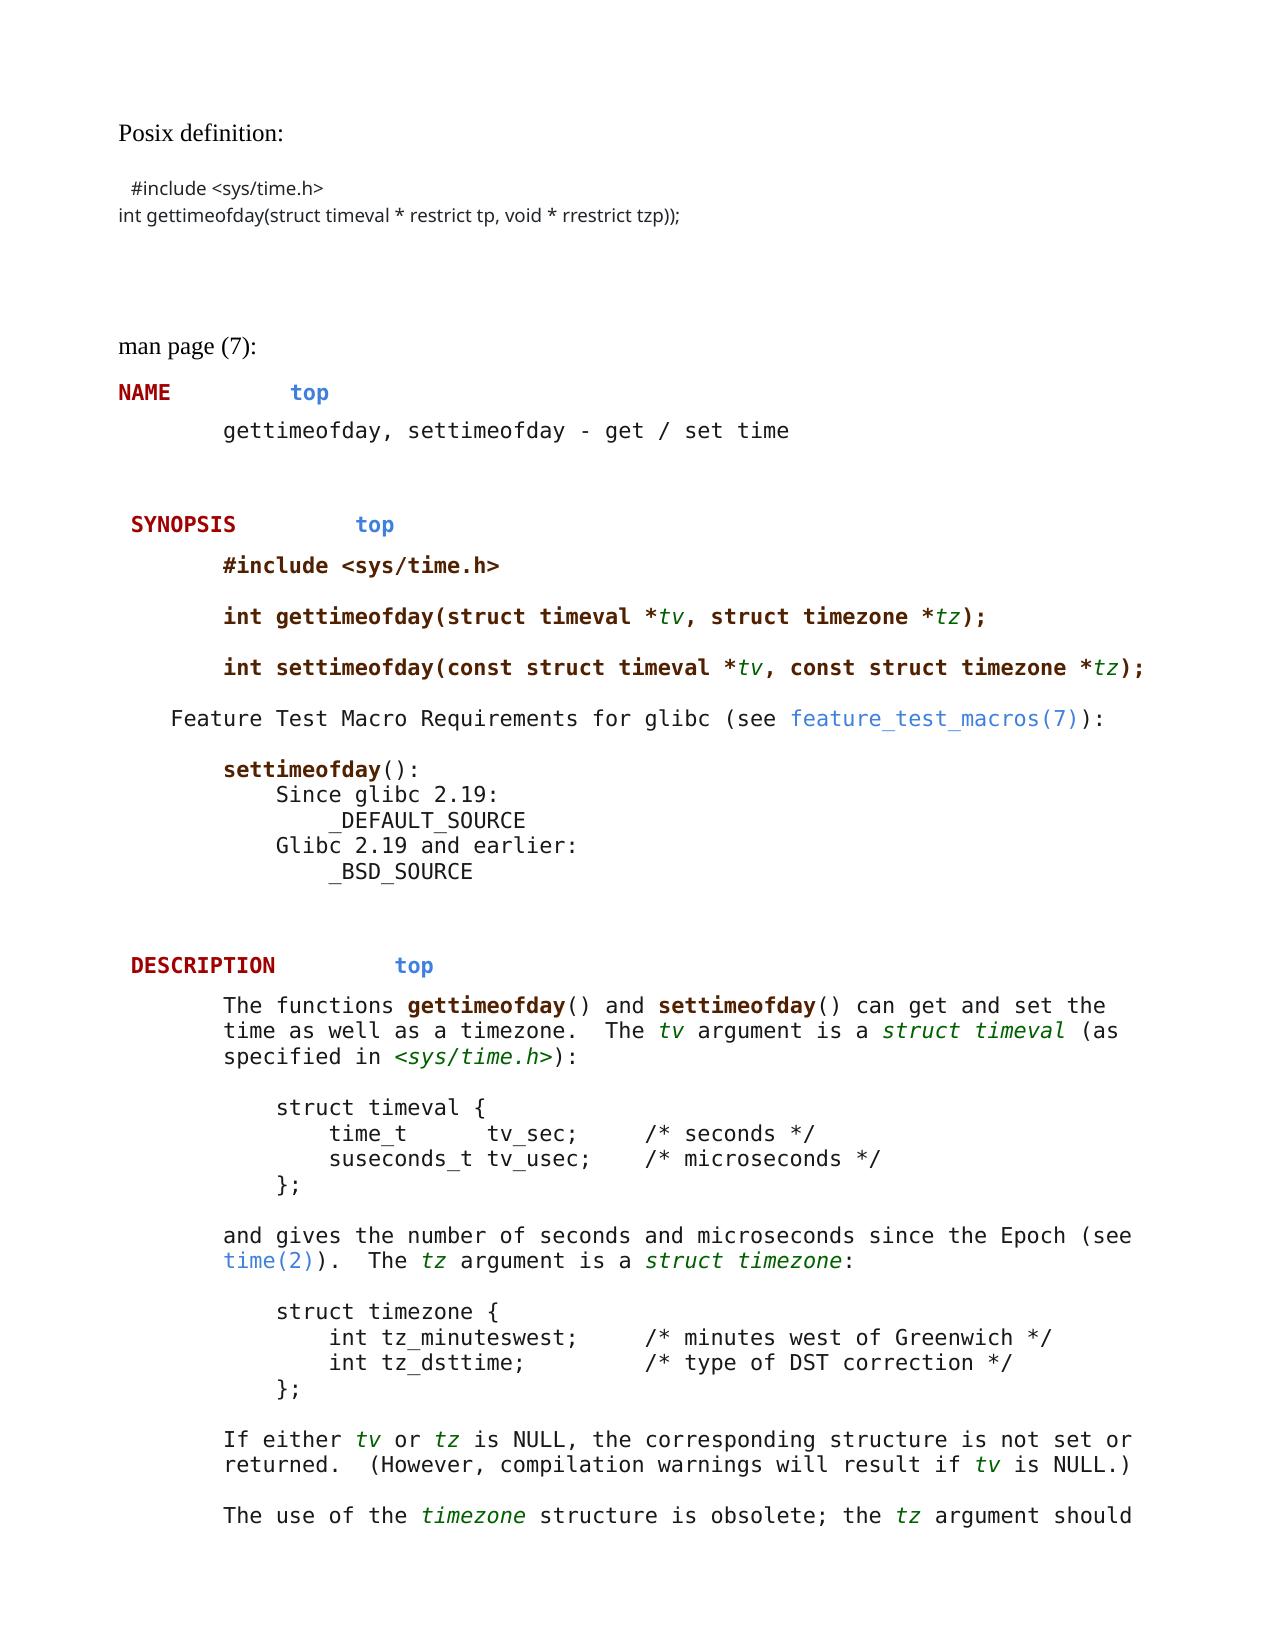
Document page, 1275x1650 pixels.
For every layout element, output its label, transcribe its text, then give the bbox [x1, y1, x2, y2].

text struct timezone { [131, 1299, 1157, 1325]
text man page (7): [118, 331, 1157, 360]
text int tz_dsttime; /* type of DST correction */ [131, 1350, 1157, 1376]
text The functions gettimeofday() and settimeofday() can get and set the [131, 993, 1157, 1019]
text Since glibc 2.19: [131, 782, 1157, 808]
text _BSD_SOURCE [131, 859, 1157, 884]
text struct timeval { [131, 1095, 1157, 1121]
text #include <sys/time.h> [118, 176, 1157, 202]
text #include <sys/time.h> [131, 553, 1157, 578]
text settimeofday(): [131, 757, 1157, 782]
text Posix definition: [118, 118, 1157, 147]
text returned. (However, compilation warnings will result if tv is NULL.) [131, 1452, 1157, 1478]
text int settimeofday(const struct timeval *tv, const struct timezone *tz); [131, 655, 1157, 680]
text suseconds_t tv_usec; /* microseconds */ [131, 1146, 1157, 1172]
subtitle SYNOPSIS top [131, 513, 1144, 538]
text }; [131, 1376, 1157, 1401]
text specified in <sys/time.h>): [131, 1044, 1157, 1070]
text }; [131, 1172, 1157, 1197]
text Feature Test Macro Requirements for glibc (see feature_test_macros(7)): [131, 706, 1157, 731]
text time_t tv_sec; /* seconds */ [131, 1121, 1157, 1146]
text and gives the number of seconds and microseconds since the Epoch (see [131, 1223, 1157, 1248]
text Glibc 2.19 and earlier: [131, 833, 1157, 859]
subtitle DESCRIPTION top [131, 953, 1144, 978]
text int gettimeofday(struct timeval * restrict tp, void * rrestrict tzp)); [118, 202, 1157, 227]
text time as well as a timezone. The tv argument is a struct timeval (as [131, 1019, 1157, 1044]
text gettimeofday, settimeofday - get / set time [131, 418, 1157, 444]
text _DEFAULT_SOURCE [131, 808, 1157, 833]
text time(2)). The tz argument is a struct timezone: [131, 1248, 1157, 1274]
subtitle NAME top [118, 381, 1157, 406]
text int gettimeofday(struct timeval *tv, struct timezone *tz); [131, 604, 1157, 629]
text If either tv or tz is NULL, the corresponding structure is not set or [131, 1427, 1157, 1452]
text int tz_minuteswest; /* minutes west of Greenwich */ [131, 1325, 1157, 1350]
text The use of the timezone structure is obsolete; the tz argument should [131, 1503, 1157, 1529]
